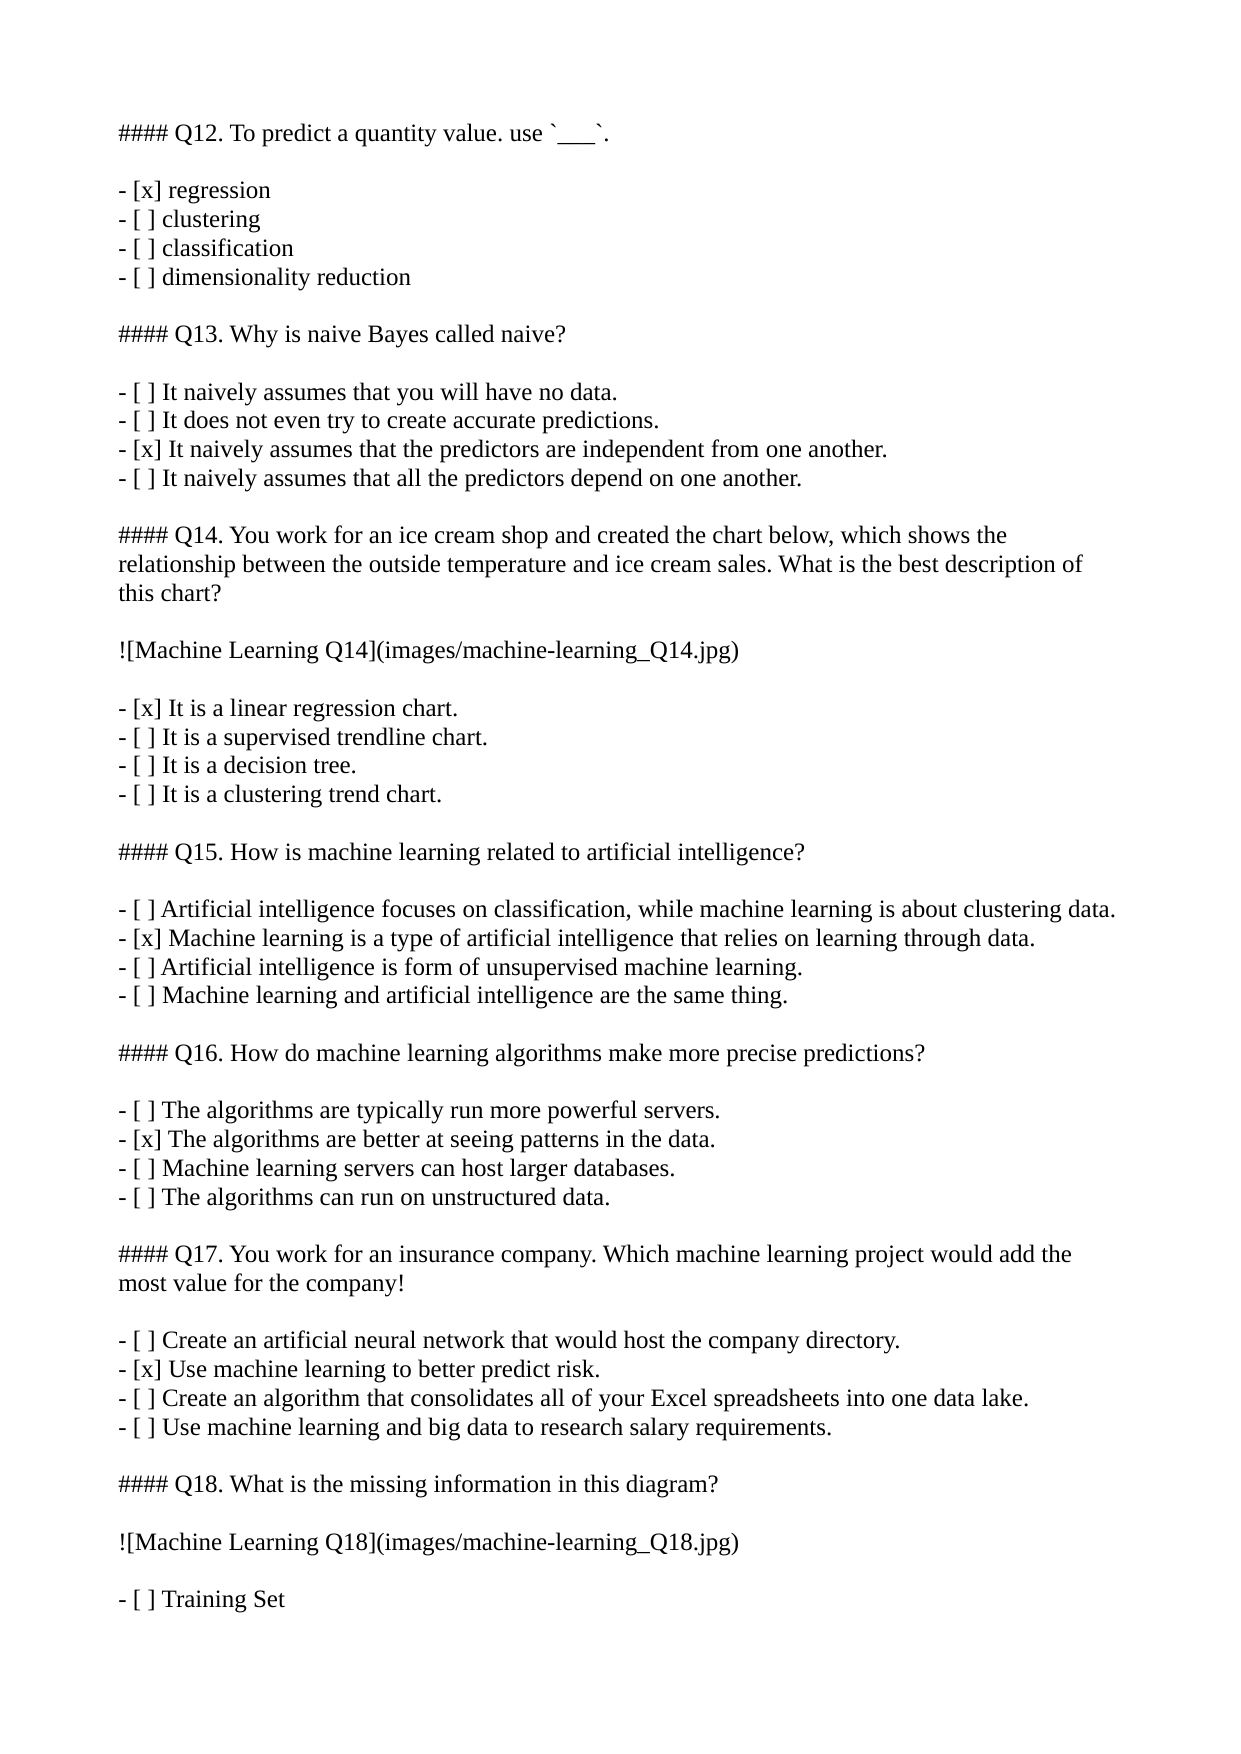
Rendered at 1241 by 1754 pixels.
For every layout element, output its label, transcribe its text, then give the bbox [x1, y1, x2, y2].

text #### Q17. You work for an insurance company. Which machine learning project would add the most value for the company! [118, 1239, 1122, 1297]
text - [ ] clustering [118, 204, 1122, 233]
text - [ ] Create an algorithm that consolidates all of your Excel spreadsheets into one data lake. [118, 1383, 1122, 1412]
text - [ ] It naively assumes that all the predictors depend on one another. [118, 463, 1122, 492]
text - [x] The algorithms are better at seeing patterns in the data. [118, 1124, 1122, 1153]
text #### Q13. Why is naive Bayes called naive? [118, 319, 1122, 348]
text - [ ] It is a decision tree. [118, 751, 1122, 779]
text - [ ] The algorithms can run on unstructured data. [118, 1182, 1122, 1211]
text - [ ] Use machine learning and big data to research salary requirements. [118, 1412, 1122, 1441]
text - [ ] Artificial intelligence focuses on classification, while machine learning is about clustering data. [118, 894, 1122, 923]
text - [ ] Training Set [118, 1584, 1122, 1613]
text - [ ] It naively assumes that you will have no data. [118, 377, 1122, 406]
text ![Machine Learning Q18](images/machine-learning_Q18.jpg) [118, 1527, 1122, 1556]
text - [ ] classification [118, 233, 1122, 262]
text - [x] regression [118, 176, 1122, 204]
text - [x] It naively assumes that the predictors are independent from one another. [118, 434, 1122, 463]
text - [ ] It does not even try to create accurate predictions. [118, 406, 1122, 434]
text #### Q16. How do machine learning algorithms make more precise predictions? [118, 1038, 1122, 1067]
text ![Machine Learning Q14](images/machine-learning_Q14.jpg) [118, 636, 1122, 664]
text #### Q12. To predict a quantity value. use `___`. [118, 118, 1122, 147]
text - [ ] It is a clustering trend chart. [118, 779, 1122, 808]
text - [ ] Artificial intelligence is form of unsupervised machine learning. [118, 952, 1122, 981]
text - [ ] dimensionality reduction [118, 262, 1122, 291]
text #### Q15. How is machine learning related to artificial intelligence? [118, 837, 1122, 866]
text - [ ] Machine learning and artificial intelligence are the same thing. [118, 981, 1122, 1009]
text - [ ] It is a supervised trendline chart. [118, 722, 1122, 751]
text #### Q18. What is the missing information in this diagram? [118, 1469, 1122, 1498]
text - [ ] The algorithms are typically run more powerful servers. [118, 1096, 1122, 1124]
text - [x] Use machine learning to better predict risk. [118, 1354, 1122, 1383]
text - [x] It is a linear regression chart. [118, 693, 1122, 722]
text - [x] Machine learning is a type of artificial intelligence that relies on learning through data. [118, 923, 1122, 952]
text - [ ] Machine learning servers can host larger databases. [118, 1153, 1122, 1182]
text #### Q14. You work for an ice cream shop and created the chart below, which shows the relationship between the outside temperature and ice cream sales. What is the best description of this chart? [118, 521, 1122, 607]
text - [ ] Create an artificial neural network that would host the company directory. [118, 1326, 1122, 1354]
